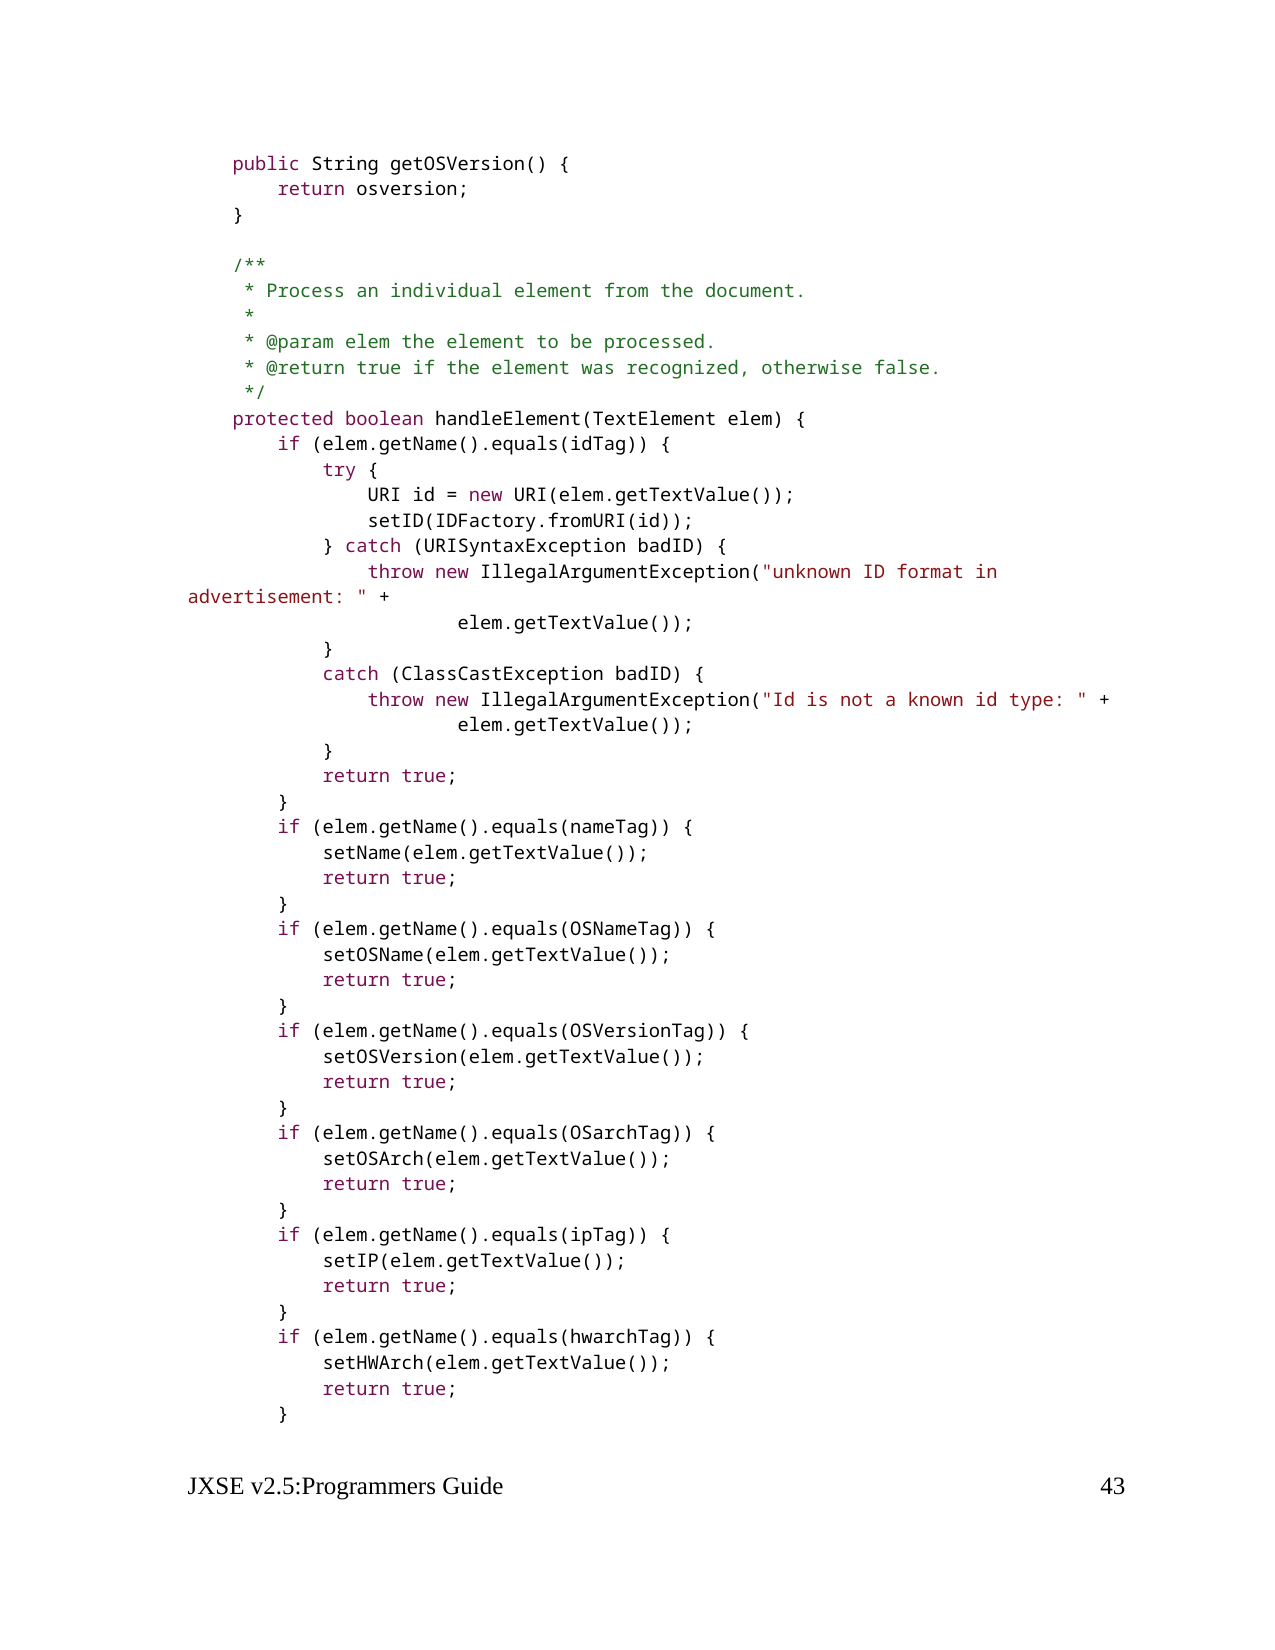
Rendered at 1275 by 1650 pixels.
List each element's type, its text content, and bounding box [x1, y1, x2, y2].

text throw new IllegalArgumentException("Id is not a known id type: " + [187, 686, 1125, 711]
text elem.getTextValue()); [187, 609, 1125, 635]
text try { [187, 456, 1125, 482]
text return true; [187, 967, 1125, 992]
text * @return true if the element was recognized, otherwise false. [187, 354, 1125, 380]
text URI id = new URI(elem.getTextValue()); [187, 482, 1125, 507]
text if (elem.getName().equals(OSNameTag)) { [187, 916, 1125, 941]
text } [187, 992, 1125, 1018]
text setID(IDFactory.fromURI(id)); [187, 507, 1125, 533]
text } [187, 737, 1125, 762]
text elem.getTextValue()); [187, 711, 1125, 737]
text } [187, 635, 1125, 660]
text } [187, 1401, 1125, 1426]
text } [187, 1094, 1125, 1120]
text * Process an individual element from the document. [187, 278, 1125, 303]
text if (elem.getName().equals(OSVersionTag)) { [187, 1018, 1125, 1043]
text } [187, 1196, 1125, 1222]
text } [187, 201, 1125, 227]
text return true; [187, 1375, 1125, 1401]
text } [187, 788, 1125, 813]
text throw new IllegalArgumentException("unknown ID format in advertisement: " + [187, 558, 1125, 609]
text return true; [187, 1171, 1125, 1196]
text * [187, 303, 1125, 329]
text if (elem.getName().equals(idTag)) { [187, 431, 1125, 456]
text if (elem.getName().equals(ipTag)) { [187, 1222, 1125, 1247]
text setName(elem.getTextValue()); [187, 839, 1125, 864]
text setOSName(elem.getTextValue()); [187, 941, 1125, 967]
text protected boolean handleElement(TextElement elem) { [187, 405, 1125, 431]
text setIP(elem.getTextValue()); [187, 1247, 1125, 1273]
text if (elem.getName().equals(OSarchTag)) { [187, 1120, 1125, 1145]
text return true; [187, 1273, 1125, 1298]
text return true; [187, 864, 1125, 890]
text setOSArch(elem.getTextValue()); [187, 1145, 1125, 1171]
text */ [187, 380, 1125, 405]
text } [187, 890, 1125, 916]
text * @param elem the element to be processed. [187, 329, 1125, 354]
text /** [187, 252, 1125, 278]
text return true; [187, 1069, 1125, 1094]
text catch (ClassCastException badID) { [187, 660, 1125, 686]
text public String getOSVersion() { [187, 150, 1125, 176]
text } [187, 1298, 1125, 1324]
text if (elem.getName().equals(hwarchTag)) { [187, 1324, 1125, 1349]
text if (elem.getName().equals(nameTag)) { [187, 813, 1125, 839]
text setOSVersion(elem.getTextValue()); [187, 1043, 1125, 1069]
text } catch (URISyntaxException badID) { [187, 533, 1125, 558]
text setHWArch(elem.getTextValue()); [187, 1349, 1125, 1375]
text return true; [187, 762, 1125, 788]
text return osversion; [187, 176, 1125, 201]
